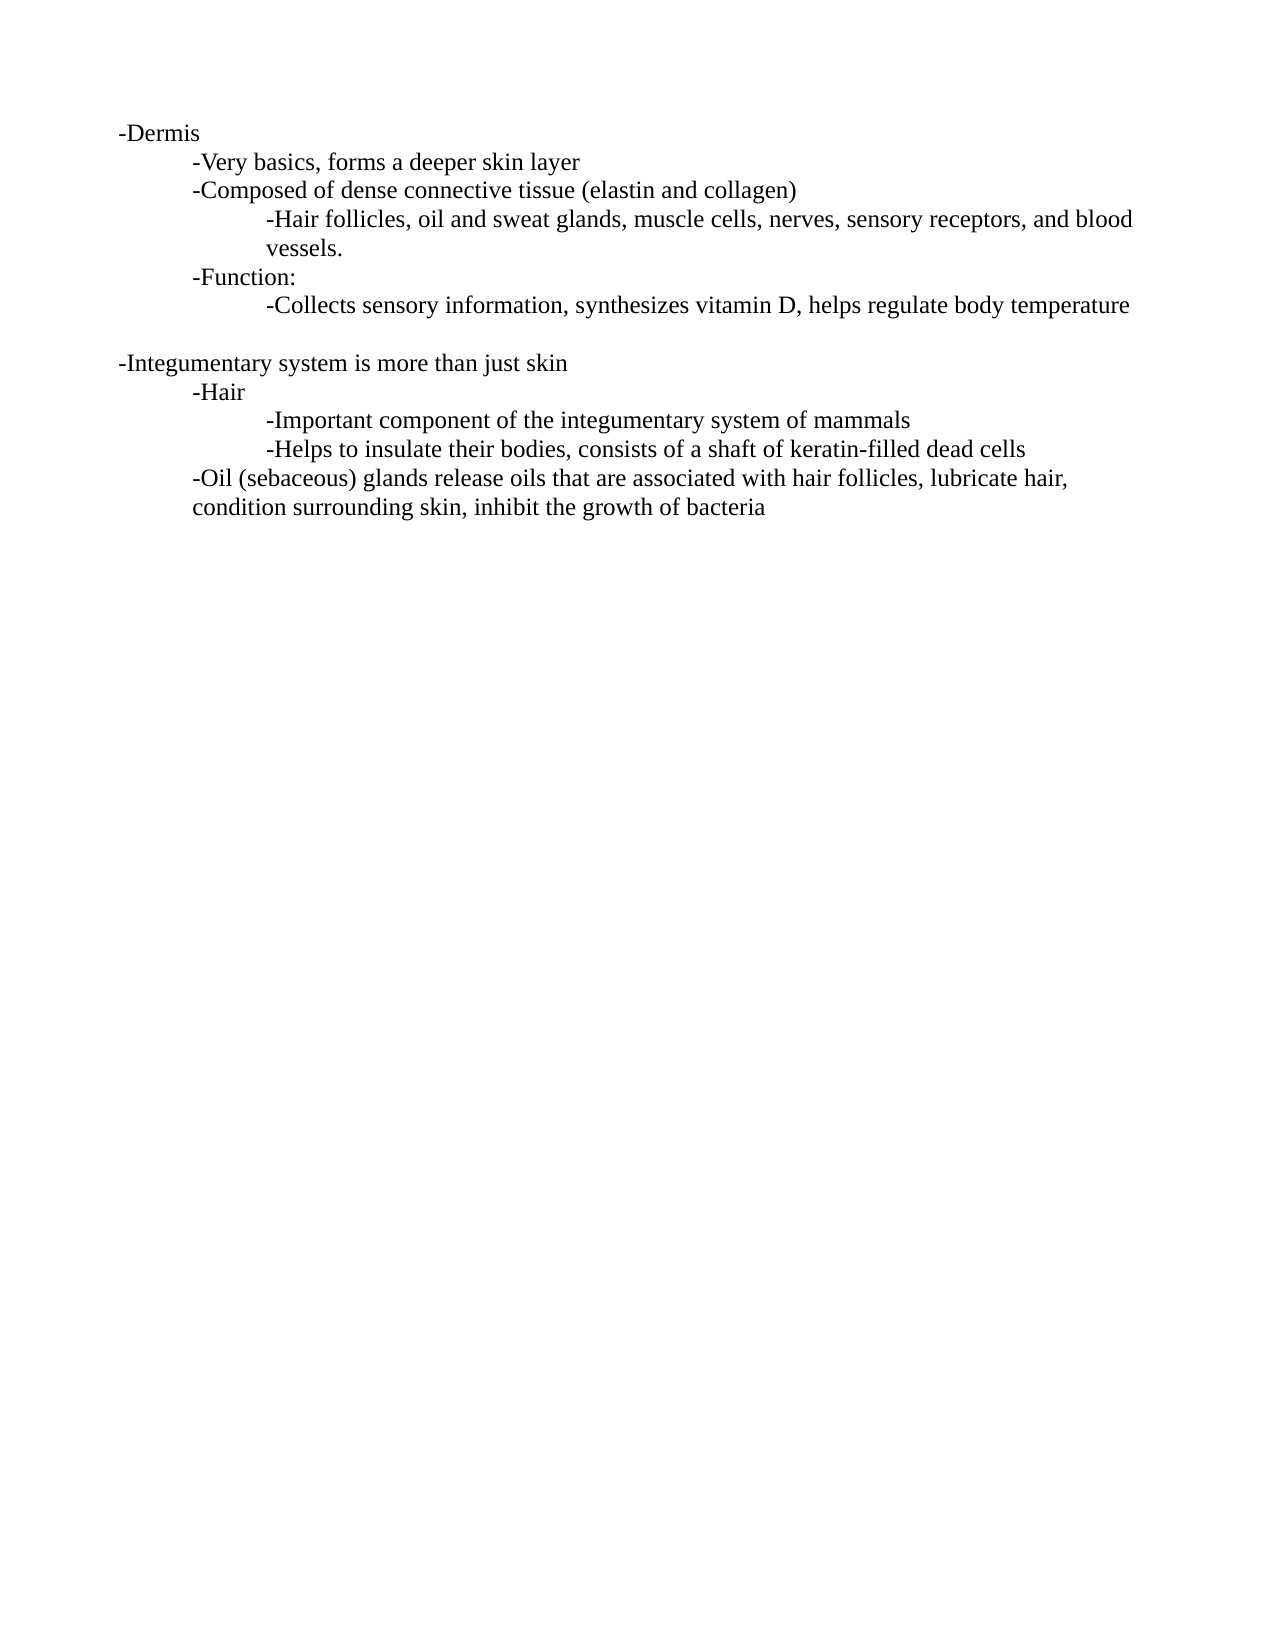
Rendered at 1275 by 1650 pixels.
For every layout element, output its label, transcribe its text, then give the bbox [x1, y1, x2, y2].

text -Collects sensory information, synthesizes vitamin D, helps regulate body temperature [118, 291, 1157, 319]
text -Oil (sebaceous) glands release oils that are associated with hair follicles, lubricate hair, condition surrounding skin, inhibit the growth of bacteria [118, 463, 1157, 521]
text -Hair [118, 377, 1157, 406]
text -Integumentary system is more than just skin [118, 348, 1157, 377]
text -Dermis [118, 118, 1157, 147]
text -Hair follicles, oil and sweat glands, muscle cells, nerves, sensory receptors, and blood vessels. [118, 204, 1157, 262]
text -Composed of dense connective tissue (elastin and collagen) [118, 176, 1157, 204]
text -Important component of the integumentary system of mammals [118, 406, 1157, 434]
text -Helps to insulate their bodies, consists of a shaft of keratin-filled dead cells [118, 434, 1157, 463]
text -Function: [118, 262, 1157, 291]
text -Very basics, forms a deeper skin layer [118, 147, 1157, 176]
